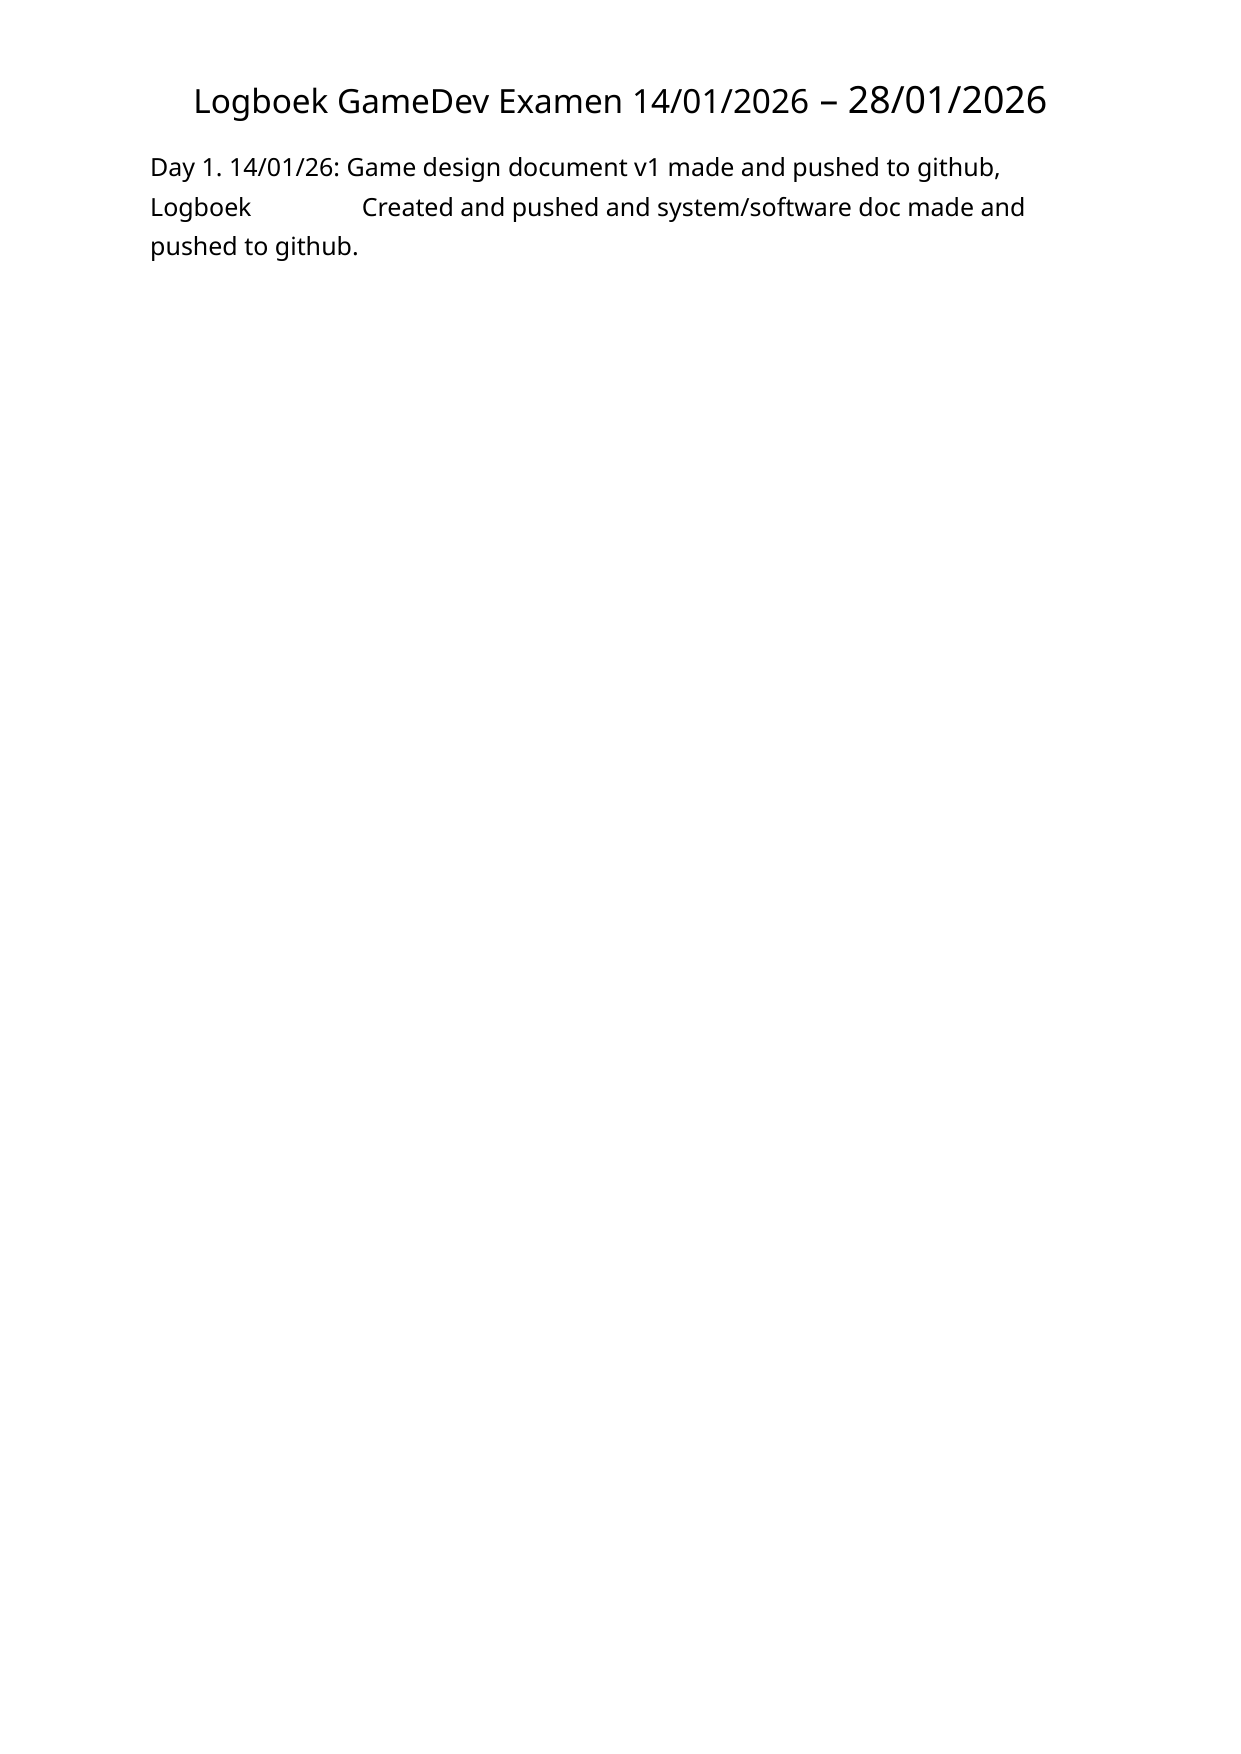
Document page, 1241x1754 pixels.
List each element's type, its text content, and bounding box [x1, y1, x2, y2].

text Day 1. 14/01/26: Game design document v1 made and pushed to github, Logboek Created and pushed and system/software doc made and pushed to github. [150, 150, 1090, 262]
